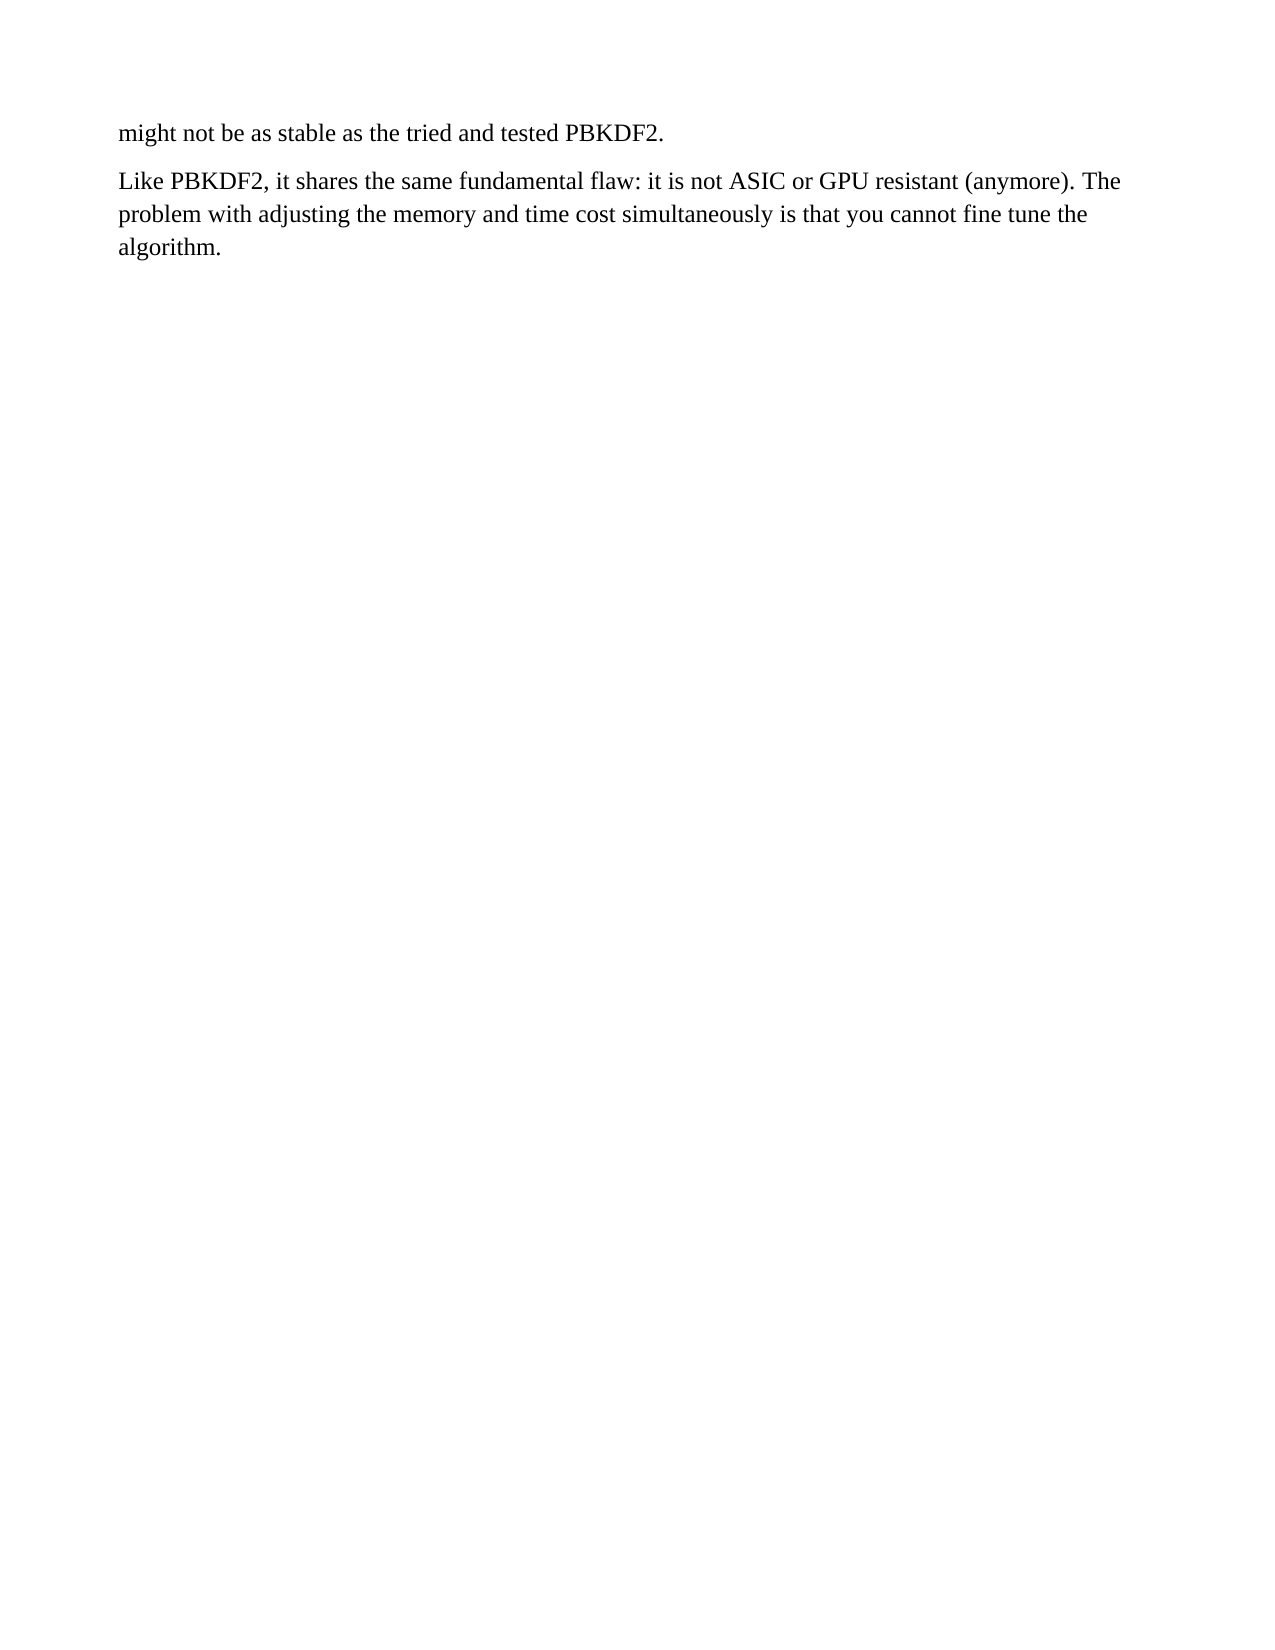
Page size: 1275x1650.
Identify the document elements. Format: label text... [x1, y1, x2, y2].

text might not be as stable as the tried and tested PBKDF2. [118, 118, 1157, 147]
text Like PBKDF2, it shares the same fundamental flaw: it is not ASIC or GPU resistant (anymore). The problem with adjusting the memory and time cost simultaneously is that you cannot fine tune the algorithm. [118, 166, 1157, 261]
